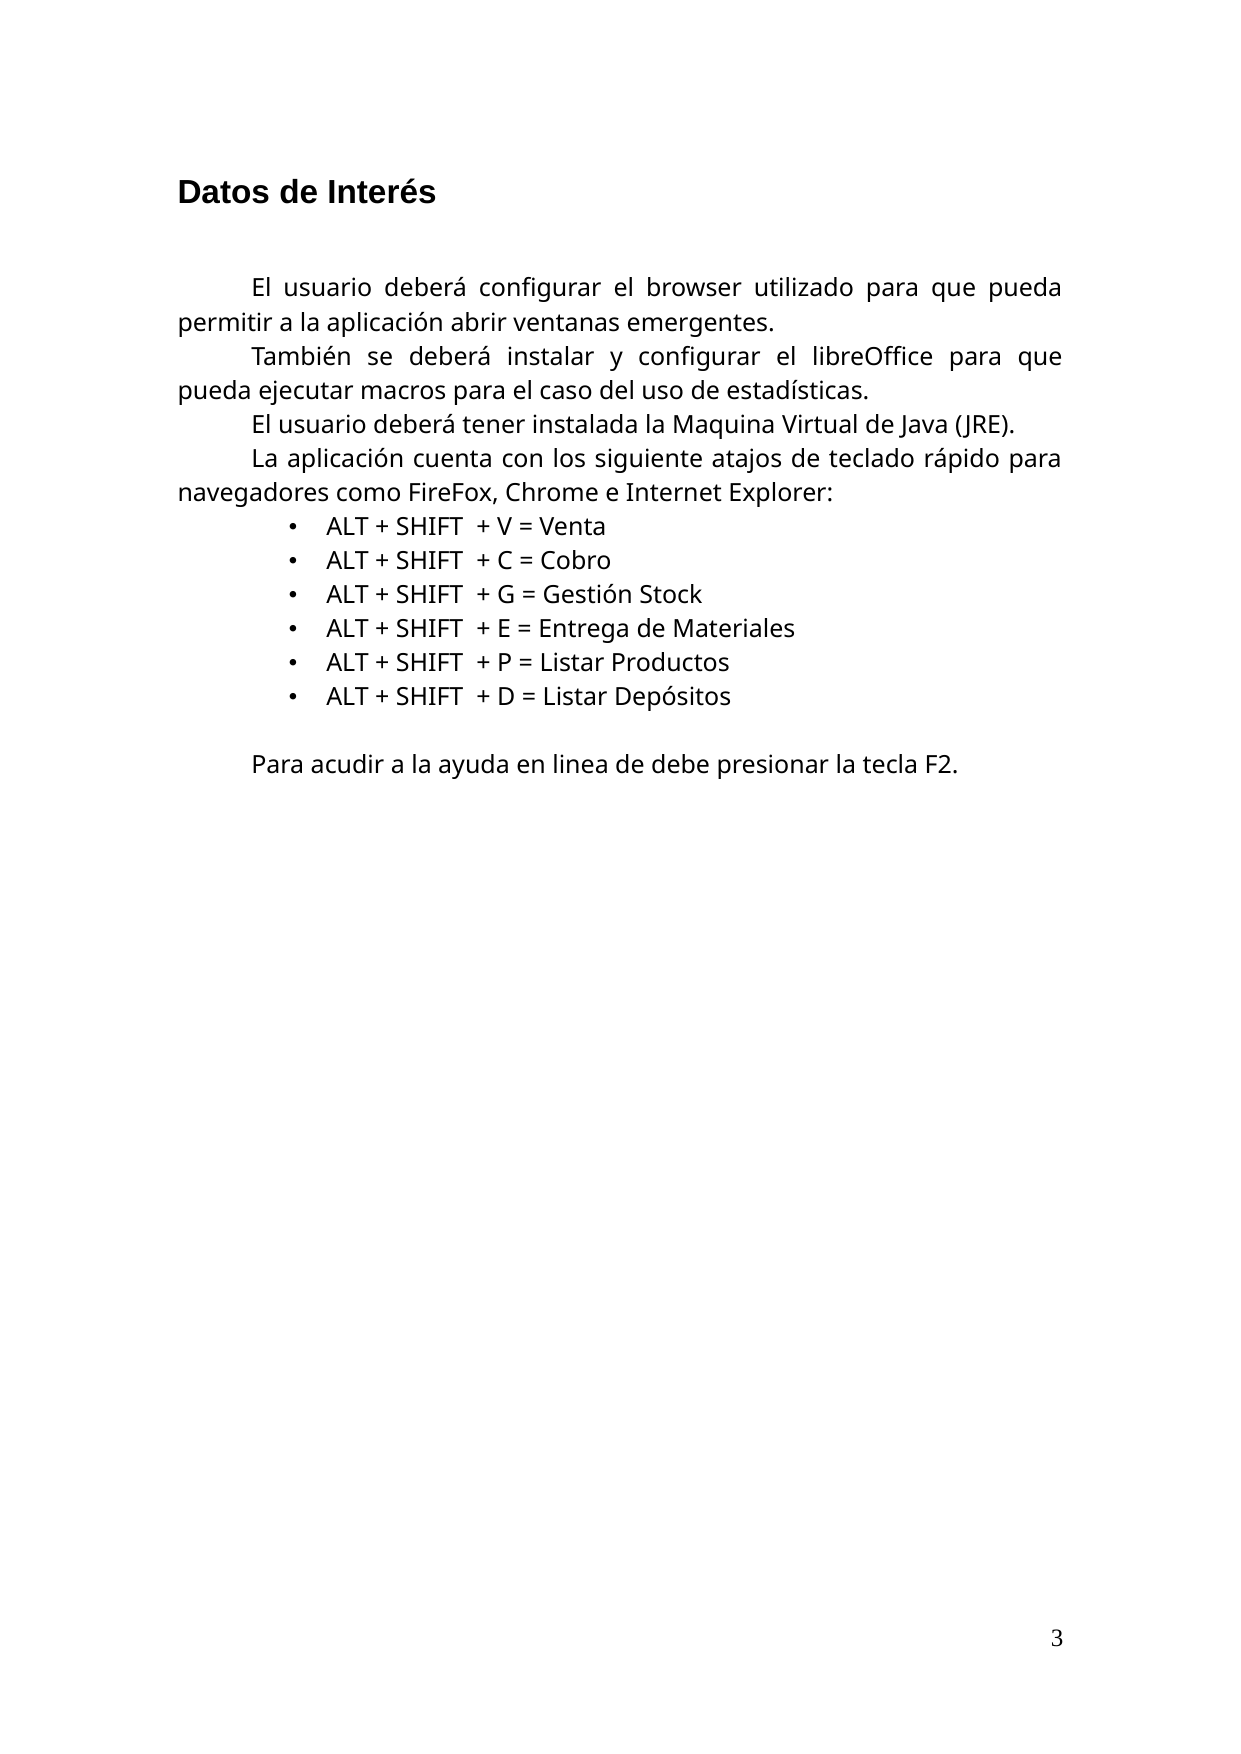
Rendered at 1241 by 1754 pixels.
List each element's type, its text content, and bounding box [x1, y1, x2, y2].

list ALT + SHIFT + D = Listar Depósitos [288, 679, 1063, 713]
list ALT + SHIFT + P = Listar Productos [288, 645, 1063, 679]
text El usuario deberá tener instalada la Maquina Virtual de Java (JRE). [177, 406, 1063, 440]
text El usuario deberá configurar el browser utilizado para que pueda permitir a la aplicación abrir ventanas emergentes. [177, 270, 1063, 338]
list ALT + SHIFT + E = Entrega de Materiales [288, 611, 1063, 645]
text También se deberá instalar y configurar el libreOffice para que pueda ejecutar macros para el caso del uso de estadísticas. [177, 338, 1063, 406]
subtitle Datos de Interés [177, 173, 1063, 211]
list ALT + SHIFT + G = Gestión Stock [288, 577, 1063, 611]
list ALT + SHIFT + V = Venta [288, 508, 1063, 543]
text La aplicación cuenta con los siguiente atajos de teclado rápido para navegadores como FireFox, Chrome e Internet Explorer: [177, 440, 1063, 508]
list ALT + SHIFT + C = Cobro [288, 543, 1063, 577]
text Para acudir a la ayuda en linea de debe presionar la tecla F2. [177, 747, 1063, 781]
